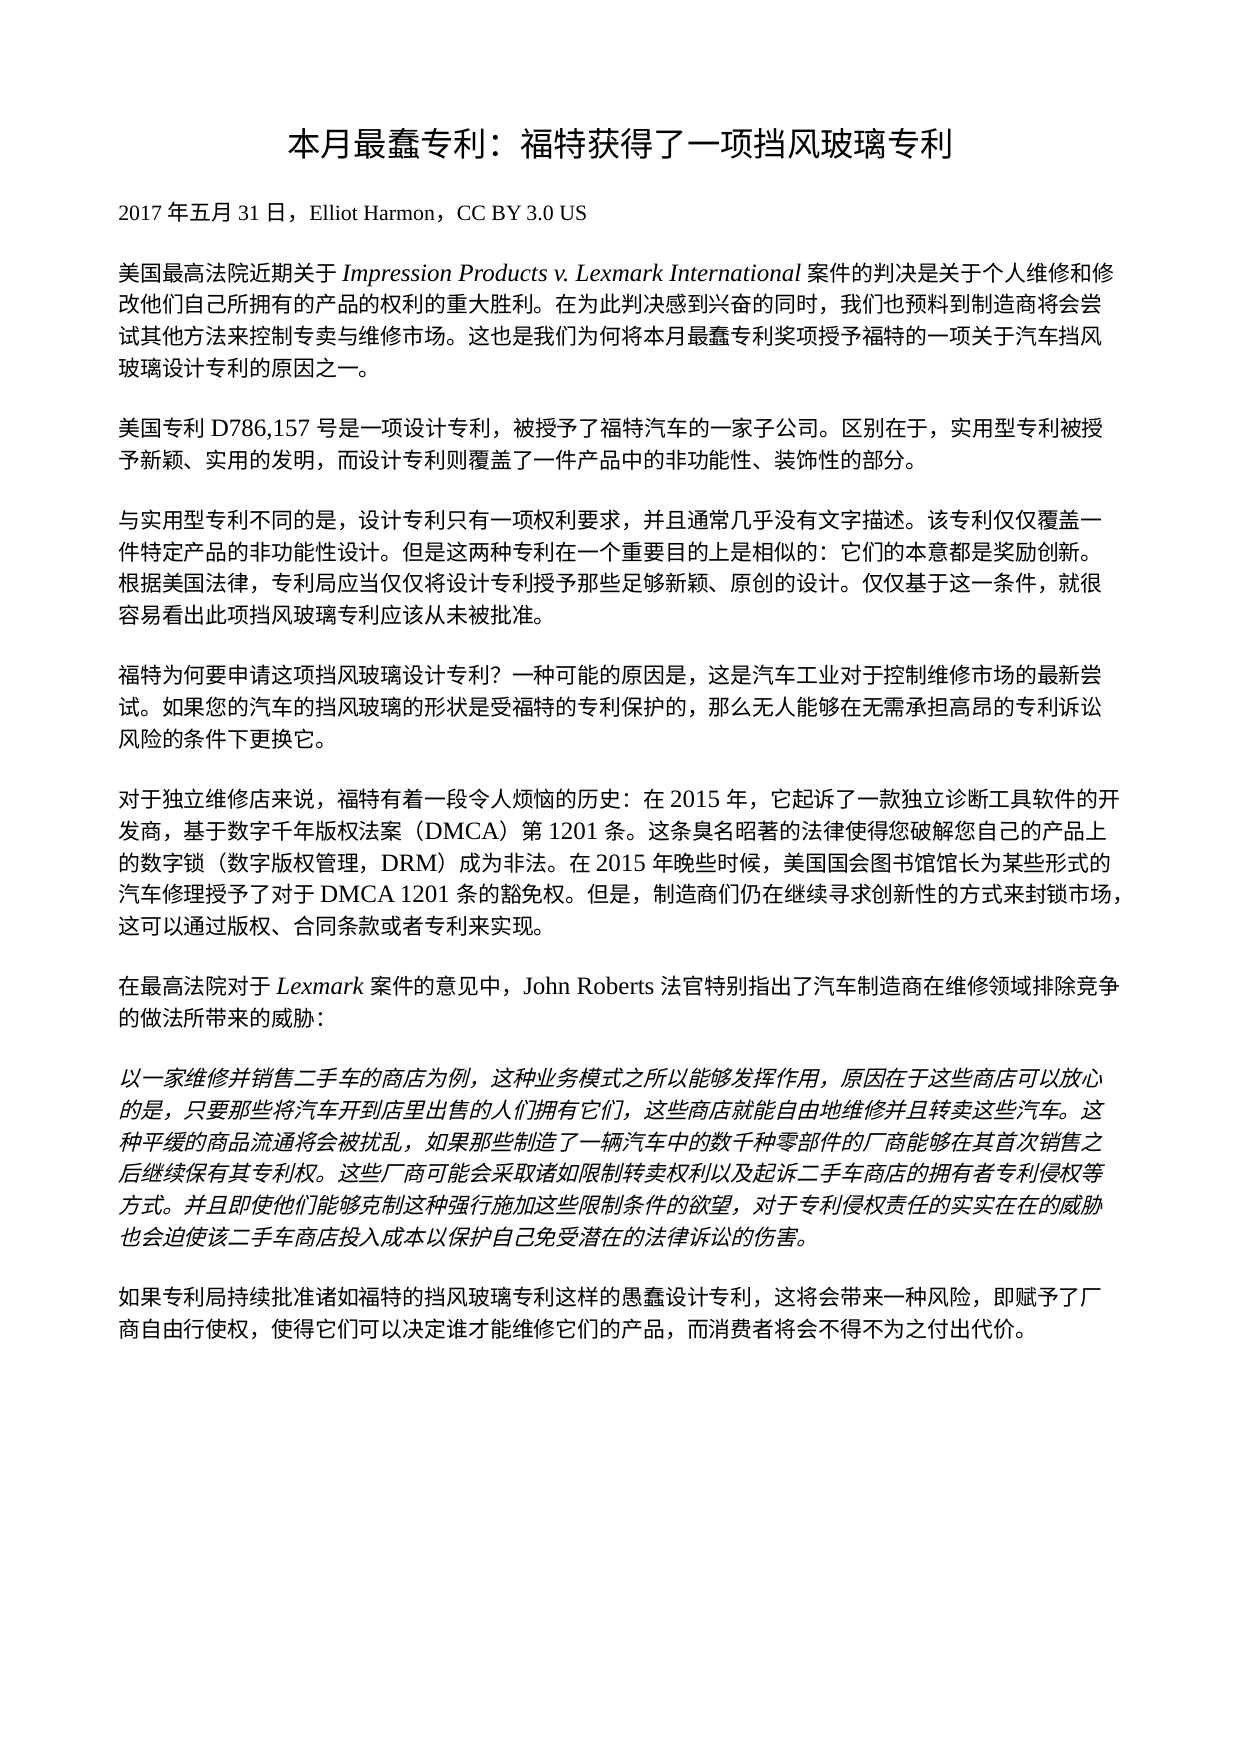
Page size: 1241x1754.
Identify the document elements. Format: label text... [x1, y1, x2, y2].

text 福特为何要申请这项挡风玻璃设计专利？一种可能的原因是，这是汽车工业对于控制维修市场的最新尝试。如果您的汽车的挡风玻璃的形状是受福特的专利保护的，那么无人能够在无需承担高昂的专利诉讼风险的条件下更换它。 [118, 658, 1122, 753]
text 以一家维修并销售二手车的商店为例，这种业务模式之所以能够发挥作用，原因在于这些商店可以放心的是，只要那些将汽车开到店里出售的人们拥有它们，这些商店就能自由地维修并且转卖这些汽车。这种平缓的商品流通将会被扰乱，如果那些制造了一辆汽车中的数千种零部件的厂商能够在其首次销售之后继续保有其专利权。这些厂商可能会采取诸如限制转卖权利以及起诉二手车商店的拥有者专利侵权等方式。并且即使他们能够克制这种强行施加这些限制条件的欲望，对于专利侵权责任的实实在在的威胁也会迫使该二手车商店投入成本以保护自己免受潜在的法律诉讼的伤害。 [118, 1061, 1122, 1251]
text 美国专利 D786,157 号是一项设计专利，被授予了福特汽车的一家子公司。区别在于，实用型专利被授予新颖、实用的发明，而设计专利则覆盖了一件产品中的非功能性、装饰性的部分。 [118, 411, 1122, 474]
text 对于独立维修店来说，福特有着一段令人烦恼的历史：在 2015 年，它起诉了一款独立诊断工具软件的开发商，基于数字千年版权法案（DMCA）第 1201 条。这条臭名昭著的法律使得您破解您自己的产品上的数字锁（数字版权管理，DRM）成为非法。在 2015 年晚些时候，美国国会图书馆馆长为某些形式的汽车修理授予了对于 DMCA 1201 条的豁免权。但是，制造商们仍在继续寻求创新性的方式来封锁市场，这可以通过版权、合同条款或者专利来实现。 [118, 782, 1122, 941]
text 本月最蠢专利：福特获得了一项挡风玻璃专利 [118, 118, 1122, 166]
text 2017 年五月 31 日，Elliot Harmon，CC BY 3.0 US [118, 195, 1122, 227]
text 与实用型专利不同的是，设计专利只有一项权利要求，并且通常几乎没有文字描述。该专利仅仅覆盖一件特定产品的非功能性设计。但是这两种专利在一个重要目的上是相似的：它们的本意都是奖励创新。根据美国法律，专利局应当仅仅将设计专利授予那些足够新颖、原创的设计。仅仅基于这一条件，就很容易看出此项挡风玻璃专利应该从未被批准。 [118, 503, 1122, 630]
text 美国最高法院近期关于 Impression Products v. Lexmark International 案件的判决是关于个人维修和修改他们自己所拥有的产品的权利的重大胜利。在为此判决感到兴奋的同时，我们也预料到制造商将会尝试其他方法来控制专卖与维修市场。这也是我们为何将本月最蠢专利奖项授予福特的一项关于汽车挡风玻璃设计专利的原因之一。 [118, 256, 1122, 382]
text 如果专利局持续批准诸如福特的挡风玻璃专利这样的愚蠢设计专利，这将会带来一种风险，即赋予了厂商自由行使权，使得它们可以决定谁才能维修它们的产品，而消费者将会不得不为之付出代价。 [118, 1280, 1122, 1343]
text 在最高法院对于 Lexmark 案件的意见中，John Roberts 法官特别指出了汽车制造商在维修领域排除竞争的做法所带来的威胁： [118, 969, 1122, 1033]
